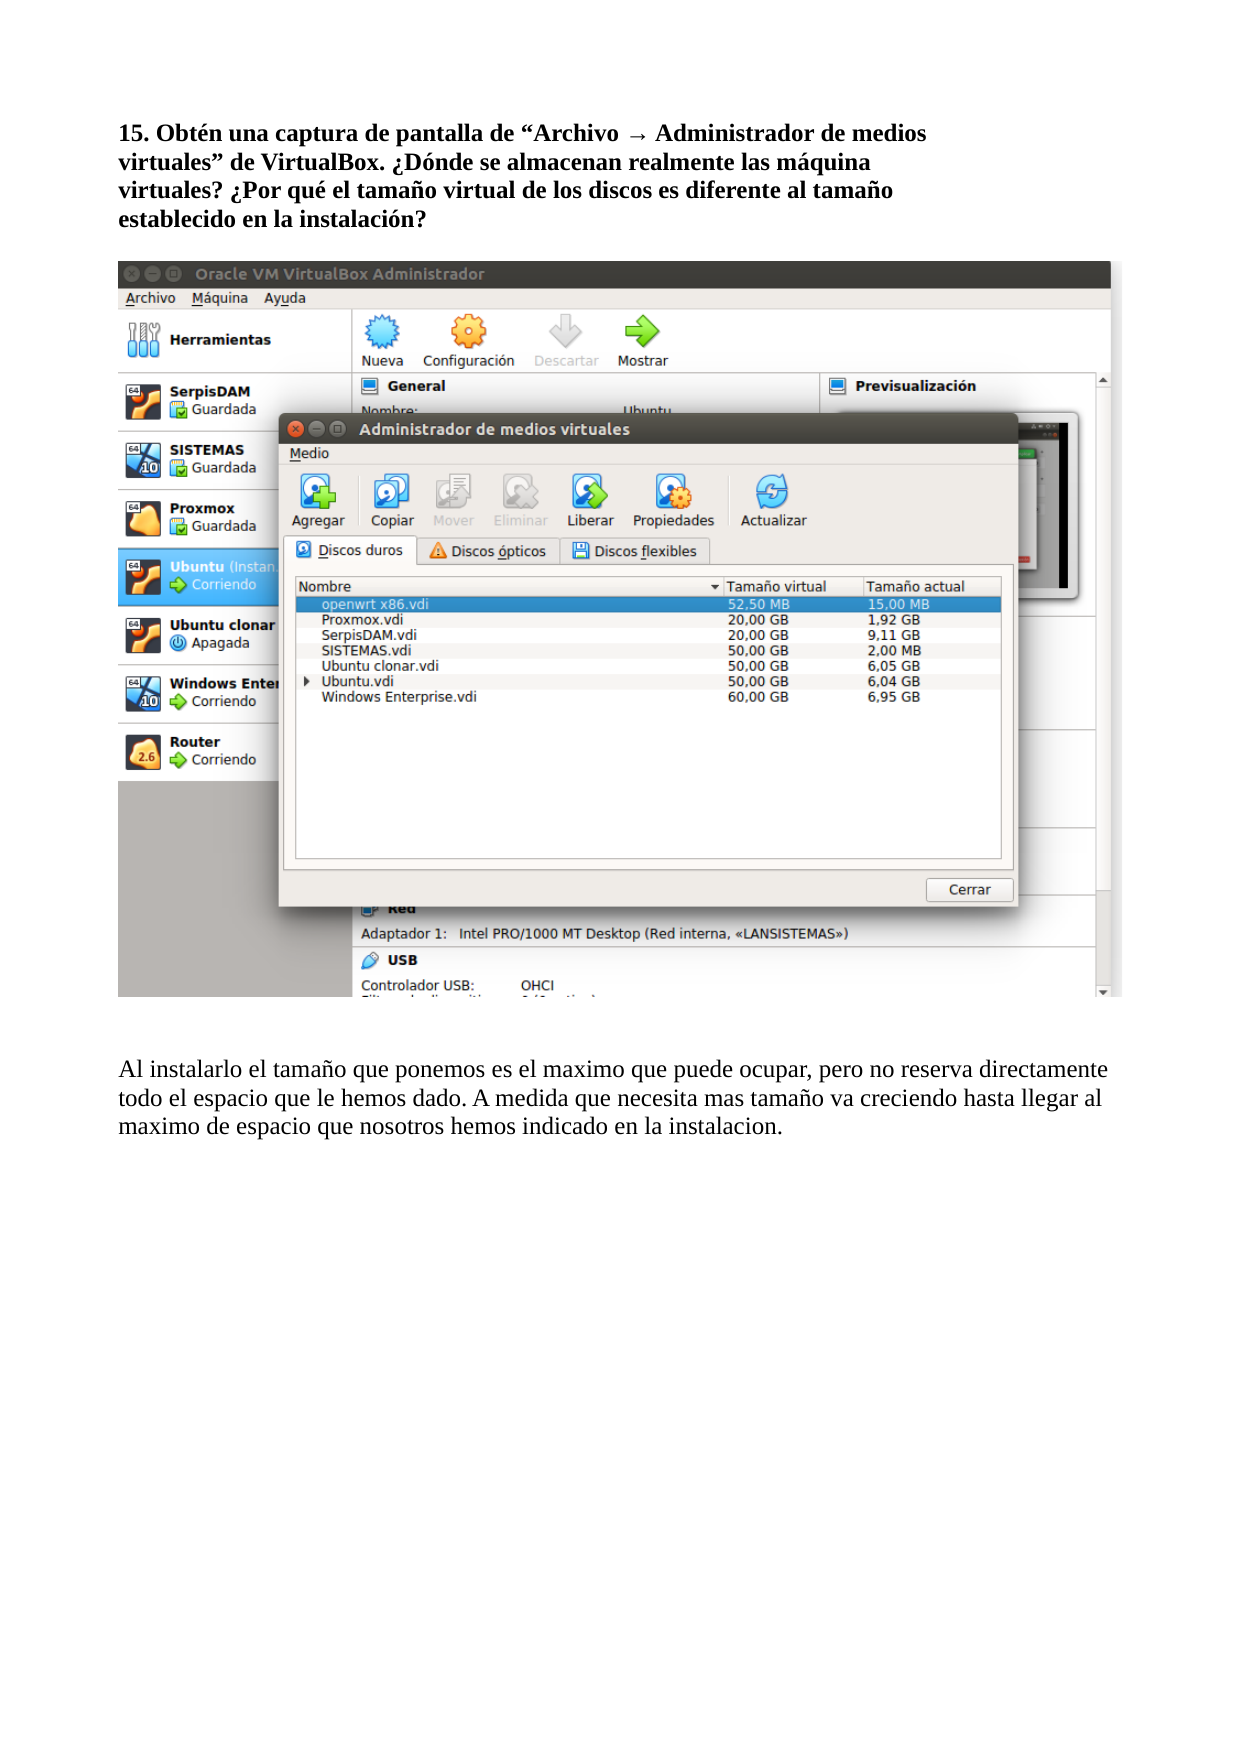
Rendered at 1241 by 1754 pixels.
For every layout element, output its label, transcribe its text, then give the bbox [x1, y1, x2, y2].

picture [118, 261, 1123, 997]
text 15. Obtén una captura de pantalla de “Archivo → Administrador de medios [118, 118, 1122, 147]
text establecido en la instalación? [118, 204, 1122, 233]
text virtuales” de VirtualBox. ¿Dónde se almacenan realmente las máquina [118, 147, 1122, 176]
text virtuales? ¿Por qué el tamaño virtual de los discos es diferente al tamaño [118, 176, 1122, 204]
text Al instalarlo el tamaño que ponemos es el maximo que puede ocupar, pero no reserva directamente todo el espacio que le hemos dado. A medida que necesita mas tamaño va creciendo hasta llegar al maximo de espacio que nosotros hemos indicado en la instalacion. [118, 1054, 1122, 1140]
